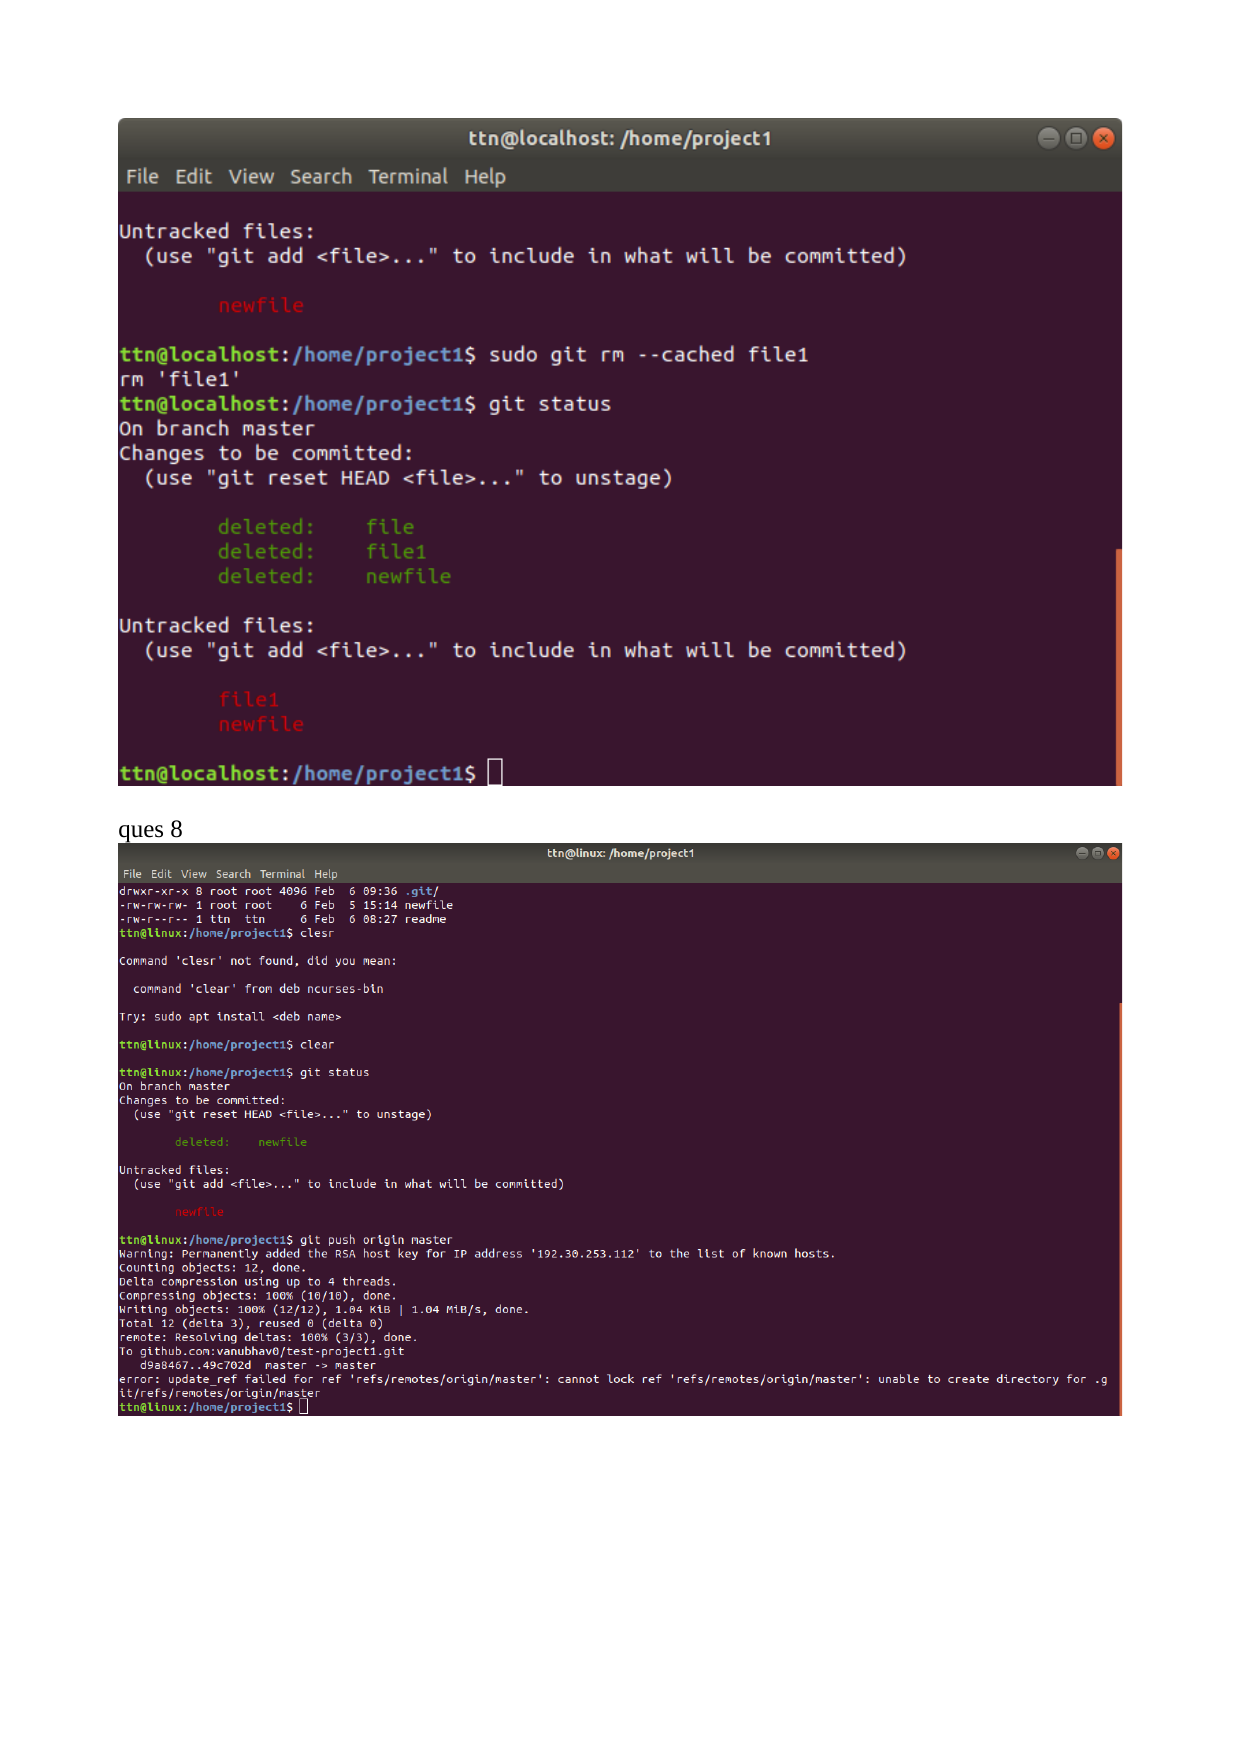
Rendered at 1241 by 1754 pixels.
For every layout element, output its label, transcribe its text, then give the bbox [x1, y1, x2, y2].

picture [118, 118, 1123, 786]
picture [118, 843, 1123, 1416]
text ques 8 [118, 814, 1122, 843]
